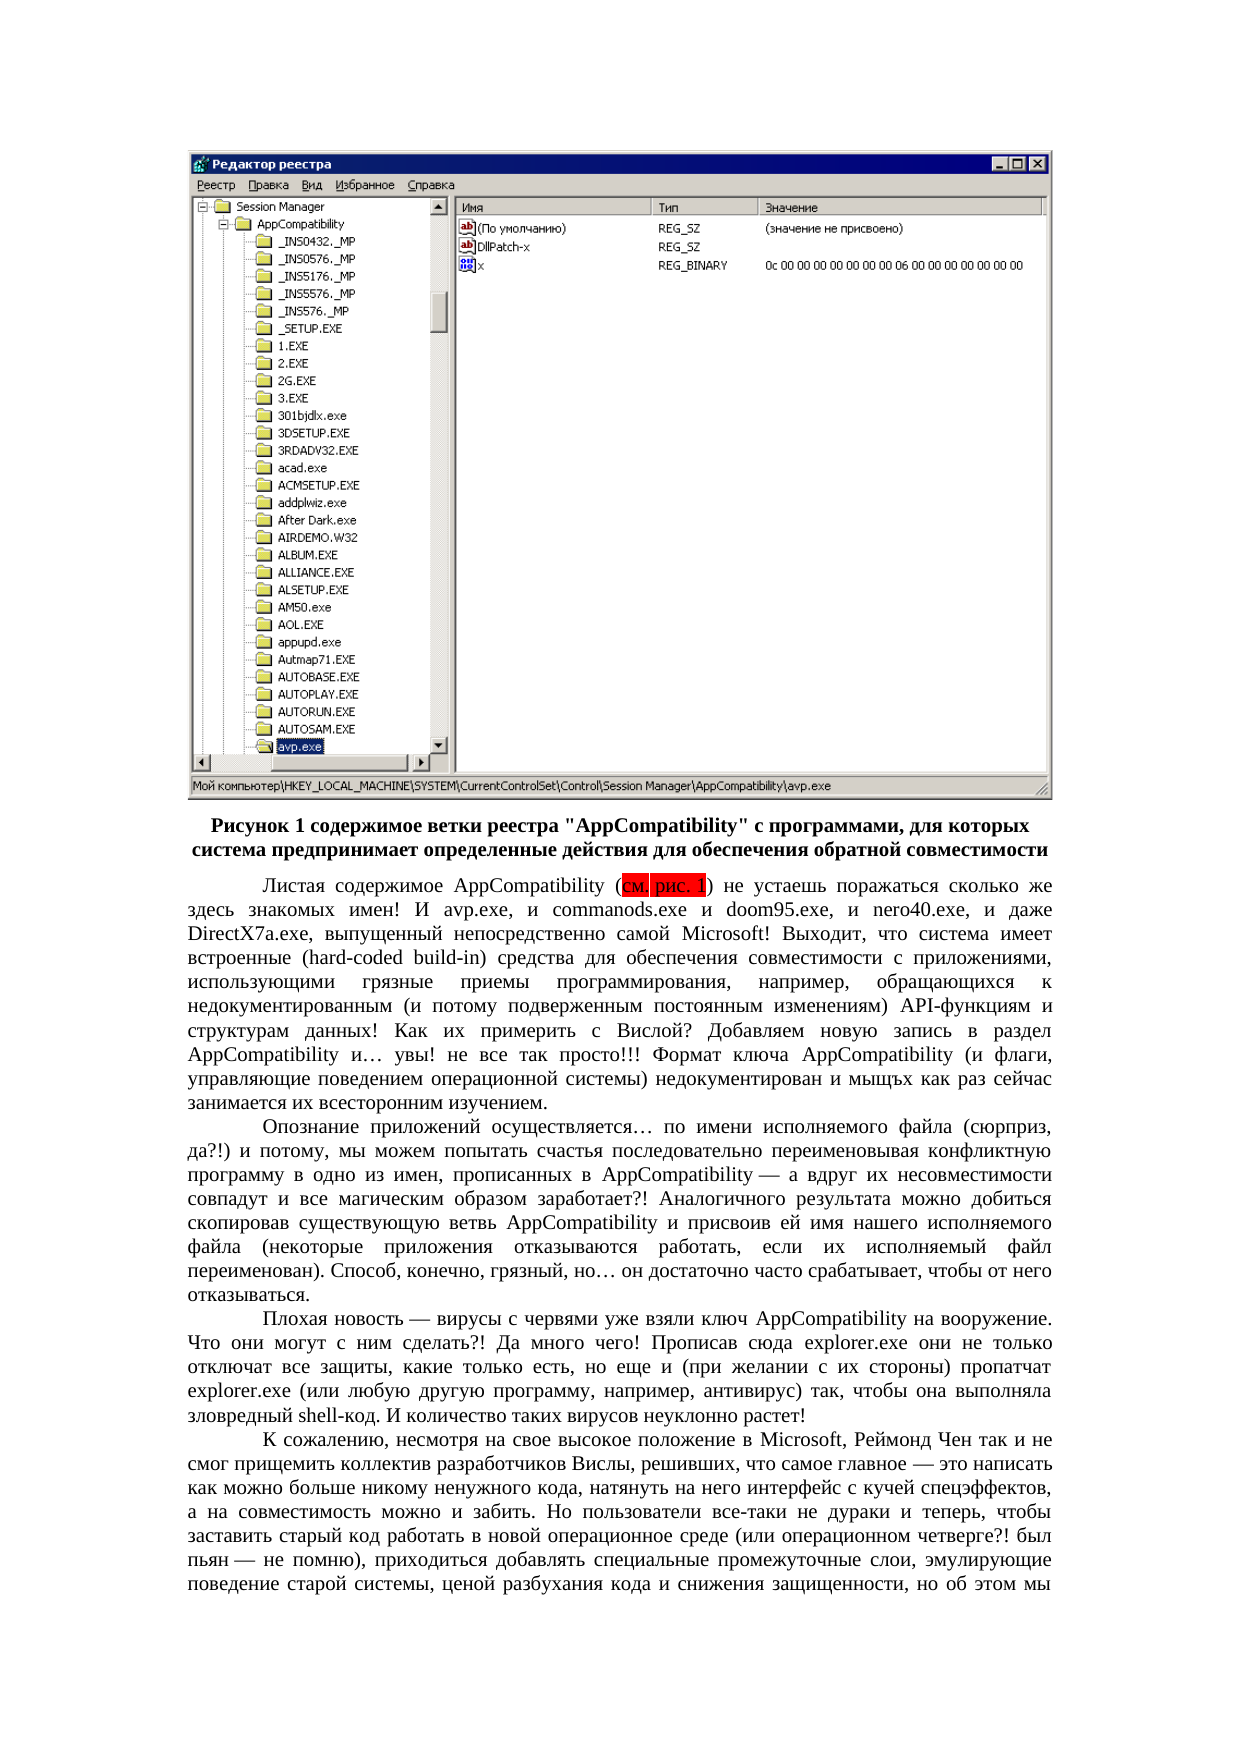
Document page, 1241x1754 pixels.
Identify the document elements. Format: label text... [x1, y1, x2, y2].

text Плохая новость — вирусы с червями уже взяли ключ AppCompatibility на вооружение. Что они могут с ним сделать?! Да много чего! Прописав сюда explorer.exe они не только отключат все защиты, какие только есть, но еще и (при желании с их стороны) пропатчат explorer.exe (или любую другую программу, например, антивирус) так, чтобы она выполняла зловредный shell-код. И количество таких вирусов неуклонно растет! [187, 1306, 1053, 1427]
text Рисунок 1 содержимое ветки реестра "AppCompatibility" с программами, для которых система предпринимает определенные действия для обеспечения обратной совместимости [187, 812, 1053, 861]
text Листая содержимое AppCompatibility (см. рис. 1) не устаешь поражаться сколько же здесь знакомых имен! И avp.exe, и commanods.exe и doom95.exe, и nero40.exe, и даже DirectX7a.exe, выпущенный непосредственно самой Microsoft! Выходит, что система имеет встроенные (hard-coded build-in) средства для обеспечения совместимости с приложениями, использующими грязные приемы программирования, например, обращающихся к недокументированным (и потому подверженным постоянным изменениям) API-функциям и структурам данных! Как их примерить с Вислой? Добавляем новую запись в раздел AppCompatibility и… увы! не все так просто!!! Формат ключа AppCompatibility (и флаги, управляющие поведением операционной системы) недокументирован и мыщъх как раз сейчас занимается их всесторонним изучением. [187, 873, 1053, 1114]
text К сожалению, несмотря на свое высокое положение в Microsoft, Реймонд Чен так и не смог прищемить коллектив разработчиков Вислы, решивших, что самое главное — это написать как можно больше никому ненужного кода, натянуть на него интерфейс с кучей спецэффектов, а на совместимость можно и забить. Но пользователи все-таки не дураки и теперь, чтобы заставить старый код работать в новой операционное среде (или операционном четверге?! был пьян — не помню), приходиться добавлять специальные промежуточные слои, эмулирующие поведение старой системы, ценой разбухания кода и снижения защищенности, но об этом мы [187, 1427, 1053, 1595]
picture [187, 150, 1053, 800]
text Опознание приложений осуществляется… по имени исполняемого файла (сюрприз, да?!) и потому, мы можем попытать счастья последовательно переименовывая конфликтную программу в одно из имен, прописанных в AppCompatibility — а вдруг их несовместимости совпадут и все магическим образом заработает?! Аналогичного результата можно добиться скопировав существующую ветвь AppCompatibility и присвоив ей имя нашего исполняемого файла (некоторые приложения отказываются работать, если их исполняемый файл переименован). Способ, конечно, грязный, но… он достаточно часто срабатывает, чтобы от него отказываться. [187, 1114, 1053, 1306]
